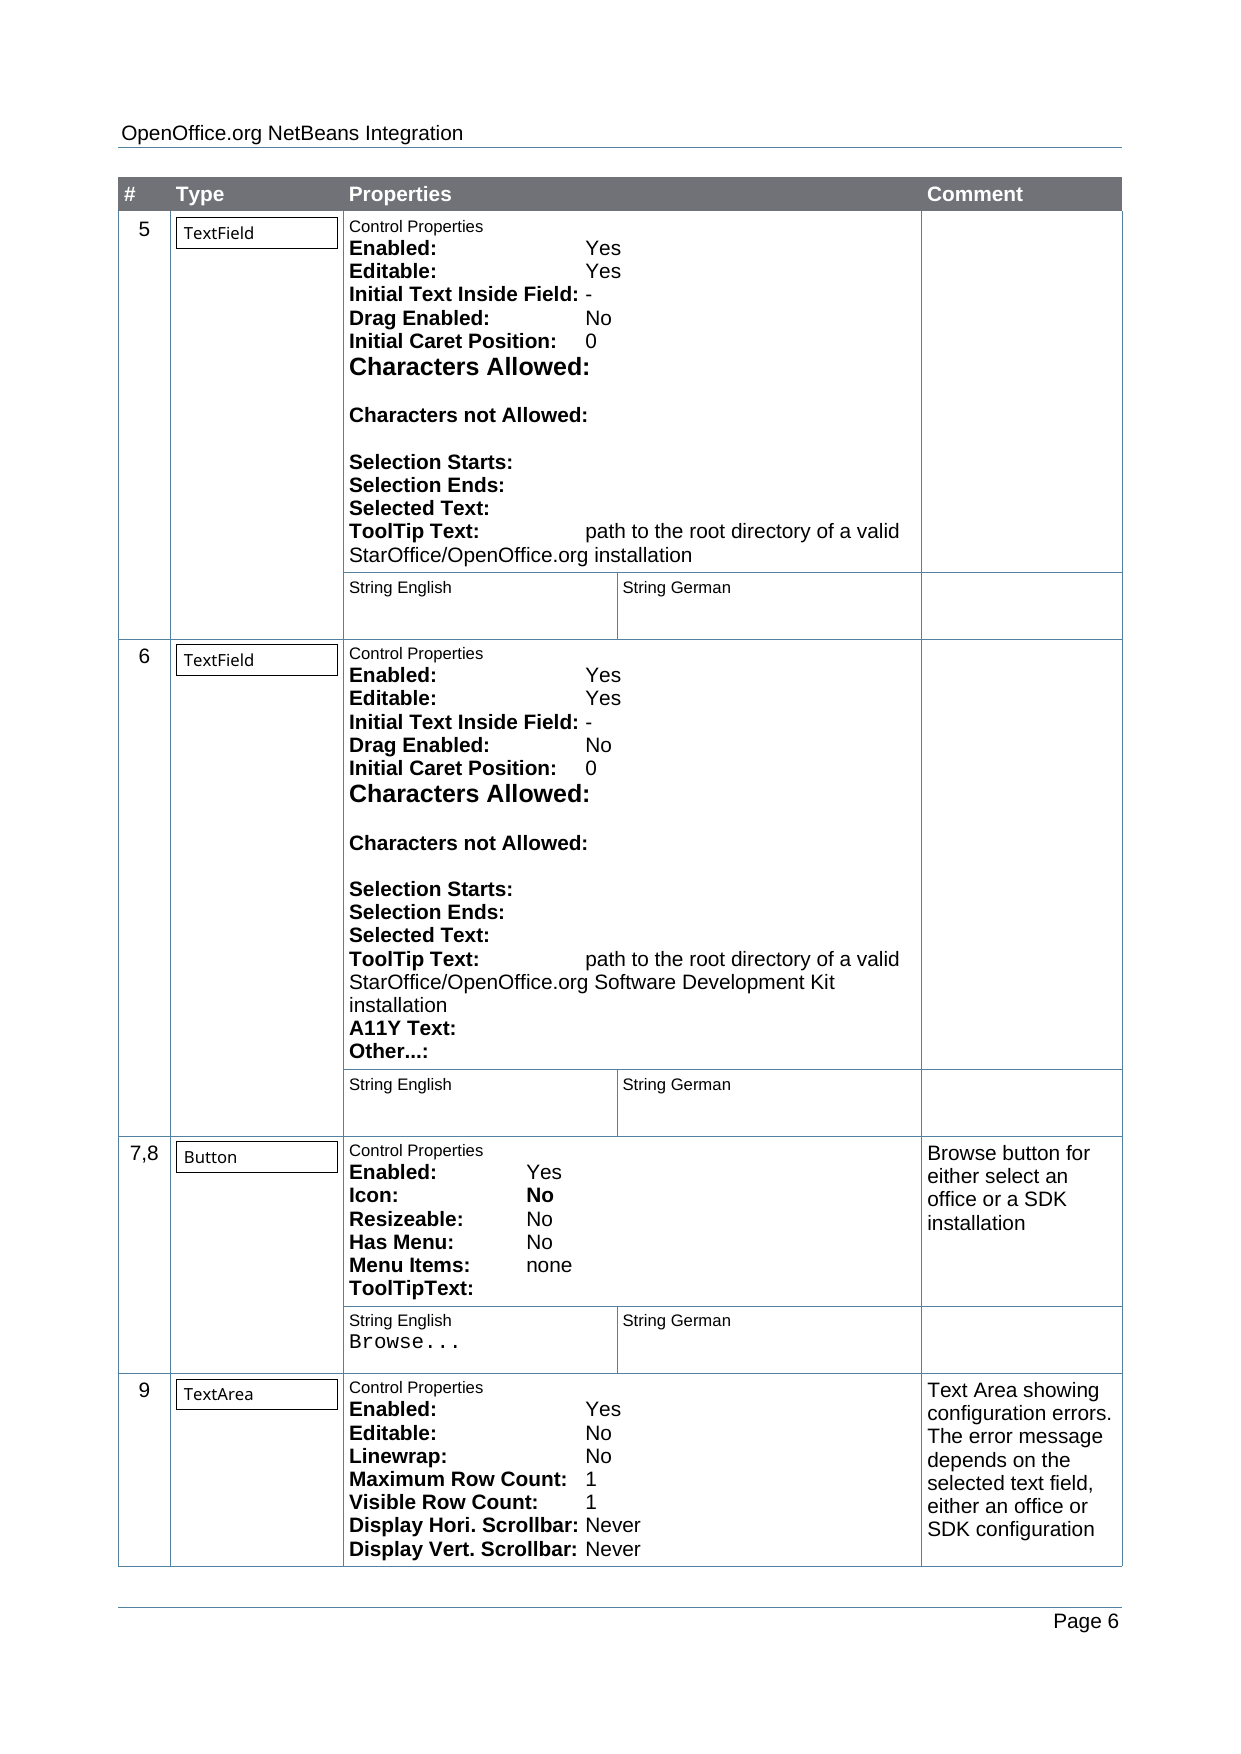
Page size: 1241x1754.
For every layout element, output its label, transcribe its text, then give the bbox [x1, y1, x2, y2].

table_cell String German <Enter String Here> [618, 1070, 921, 1136]
table_header Control Properties Enabled: Yes Editable: Yes Initial Text Inside Field: - Drag Enabled: No Initial Caret Position: 0 Characters Allowed: <All Charcters> Characters not Allowed: <Specify not allowed characteres here> Selection Starts: <Specify position; e.g. 0> Selection Ends: <Specify position here e.g. 10> Selected Text: <Specify string here> ToolTip Text: path to the root directory of a valid StarOffice/OpenOffice.org installation [344, 211, 921, 572]
table_cell [171, 1374, 343, 1566]
table_cell String German <Enter String Here> [618, 1307, 921, 1373]
table_header Control Properties Enabled: Yes Editable: No Linewrap: No Maximum Row Count: 1 Visible Row Count: 1 Display Hori. Scrollbar: Never Display Vert. Scrollbar: Never [344, 1374, 921, 1566]
table_header Type [170, 177, 343, 211]
table_header Control Properties Enabled: Yes Editable: Yes Initial Text Inside Field: - Drag Enabled: No Initial Caret Position: 0 Characters Allowed: <All Charcters> Characters not Allowed: <Specify not allowed characteres here> Selection Starts: <Specify position; e.g. 0> Selection Ends: <Specify position here e.g. 10> Selected Text: <Specify string here> ToolTip Text: path to the root directory of a valid StarOffice/OpenOffice.org Software Development Kit installation A11Y Text: <If needed specify text here> Other...: <If needed specify here> [344, 640, 921, 1069]
table_cell [171, 1137, 343, 1373]
table_cell 7,8 [119, 1137, 170, 1373]
table_cell [171, 211, 343, 639]
table_header [922, 640, 1122, 1069]
table_header Browse button for either select an office or a SDK installation [922, 1137, 1122, 1306]
table_cell [171, 640, 343, 1136]
table_cell 5 [119, 211, 170, 639]
table_header Properties [343, 177, 921, 211]
table_cell String English <Enter String Here> [344, 1070, 617, 1136]
table_cell [922, 573, 1122, 639]
table_cell 6 [119, 640, 170, 1136]
table_header # [118, 177, 170, 211]
table_header Text Area showing configuration errors. The error message depends on the selected text field, either an office or SDK configuration [922, 1374, 1122, 1566]
table_cell [922, 1070, 1122, 1136]
table_cell String English Browse... [344, 1307, 617, 1373]
table_header Control Properties Enabled: Yes Icon: No Resizeable: No Has Menu: No Menu Items: none ToolTipText: <Specify Text Here> [344, 1137, 921, 1306]
table_header [922, 211, 1122, 572]
table_cell 9 [119, 1374, 170, 1566]
table_cell [922, 1307, 1122, 1373]
table_cell String German <Enter String Here> [618, 573, 921, 639]
table_header Comment [921, 177, 1122, 211]
table_cell String English <Enter String Here> [344, 573, 617, 639]
